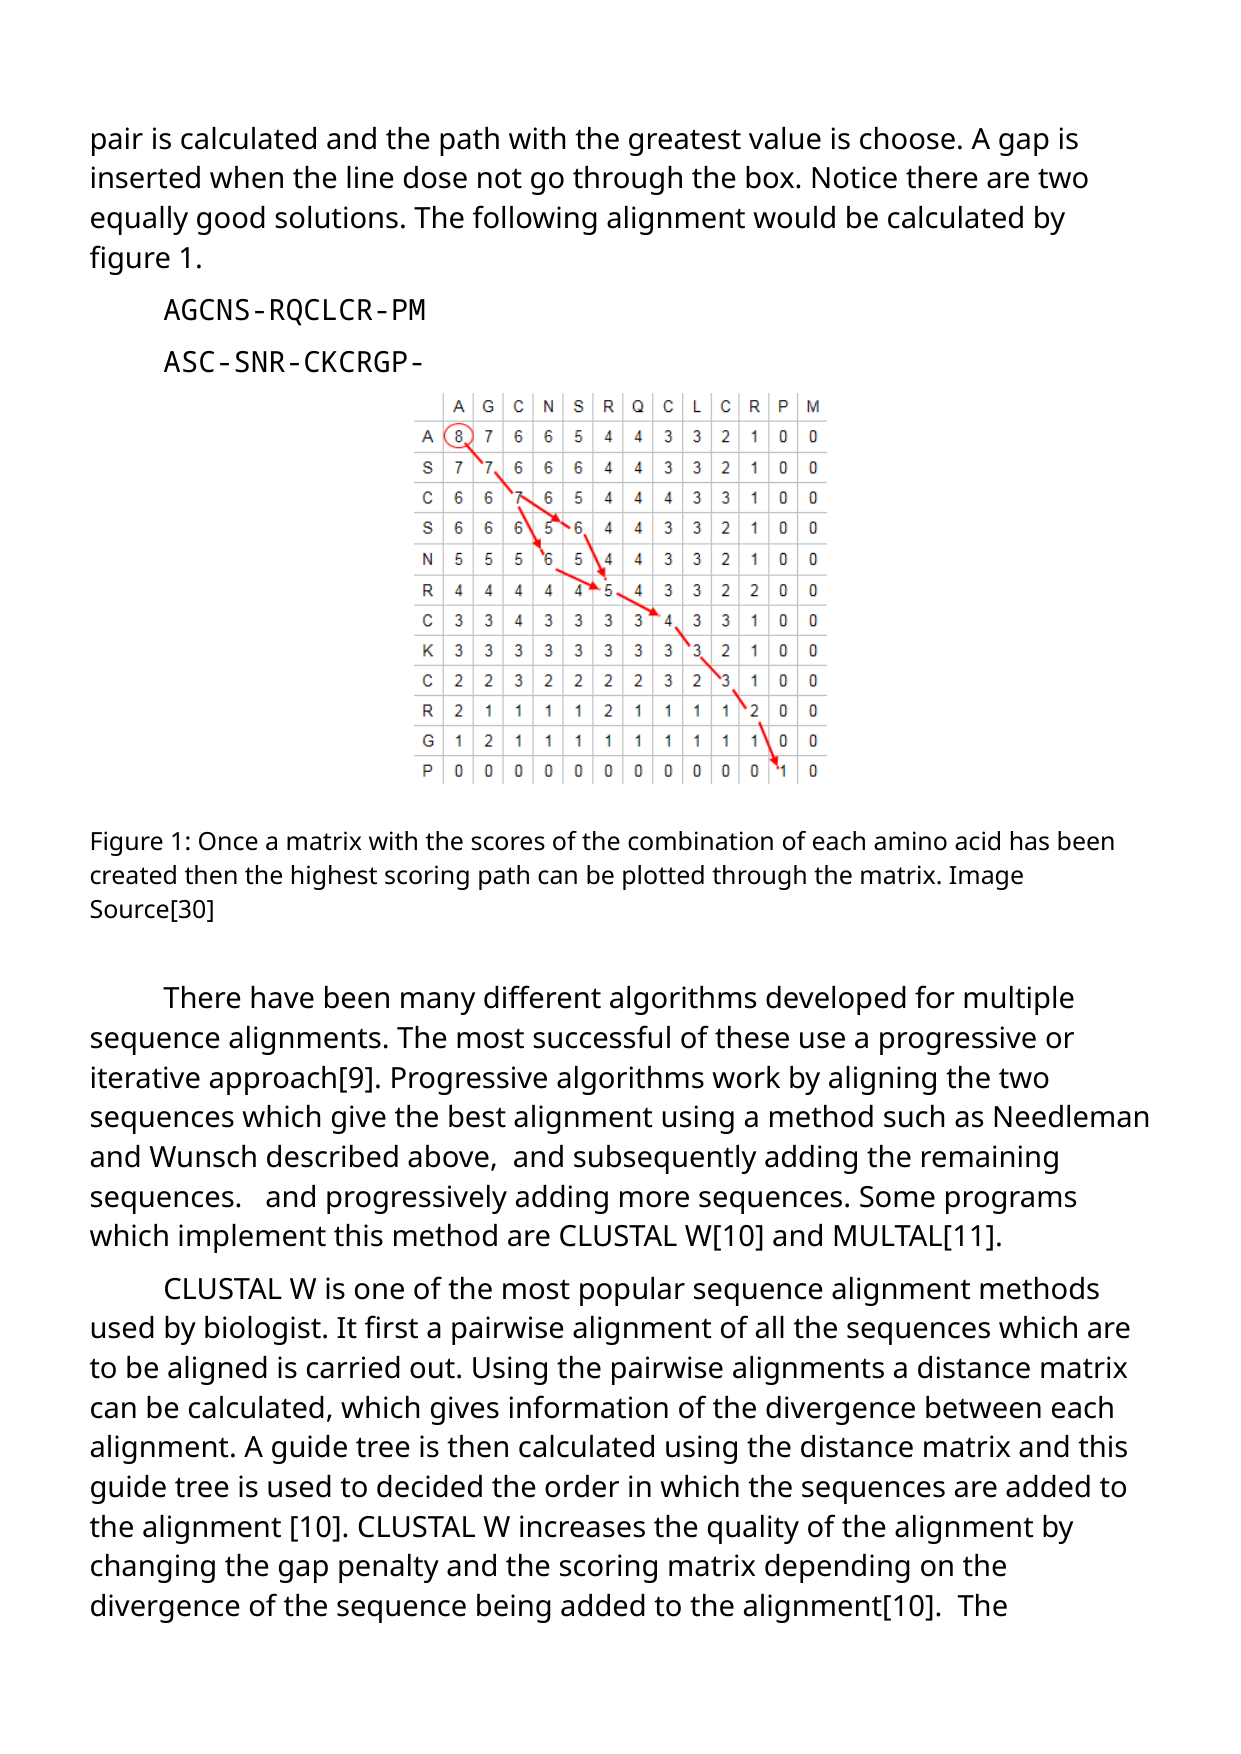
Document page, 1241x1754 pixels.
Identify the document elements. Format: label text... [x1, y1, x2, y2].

table_header [827, 394, 1152, 783]
text ASC-SNR-CKCRGP- [89, 342, 1152, 381]
text CLUSTAL W is one of the most popular sequence alignment methods used by biologist. It first a pairwise alignment of all the sequences which are to be aligned is carried out. Using the pairwise alignments a distance matrix can be calculated, which gives information of the divergence between each alignment. A guide tree is then calculated using the distance matrix and this guide tree is used to decided the order in which the sequences are added to the alignment [10]. CLUSTAL W increases the quality of the alignment by changing the gap penalty and the scoring matrix depending on the divergence of the sequence being added to the alignment[10]. The [89, 1268, 1152, 1625]
picture [414, 393, 827, 784]
text pair is calculated and the path with the greatest value is choose. A gap is inserted when the line dose not go through the box. Notice there are two equally good solutions. The following alignment would be calculated by figure 1. [89, 118, 1152, 277]
table_header [89, 394, 414, 783]
text There have been many different algorithms developed for multiple sequence alignments. The most successful of these use a progressive or iterative approach[9]. Progressive algorithms work by aligning the two sequences which give the best alignment using a method such as Needleman and Wunsch described above, and subsequently adding the remaining sequences. and progressively adding more sequences. Some programs which implement this method are CLUSTAL W[10] and MULTAL[11]. [89, 978, 1152, 1255]
text AGCNS-RQCLCR-PM [89, 289, 1152, 329]
table_cell Figure 1: Once a matrix with the scores of the combination of each amino acid has been created then the highest scoring path can be plotted through the matrix. Image Source[30] [89, 823, 1152, 925]
table_header [89, 784, 1152, 823]
